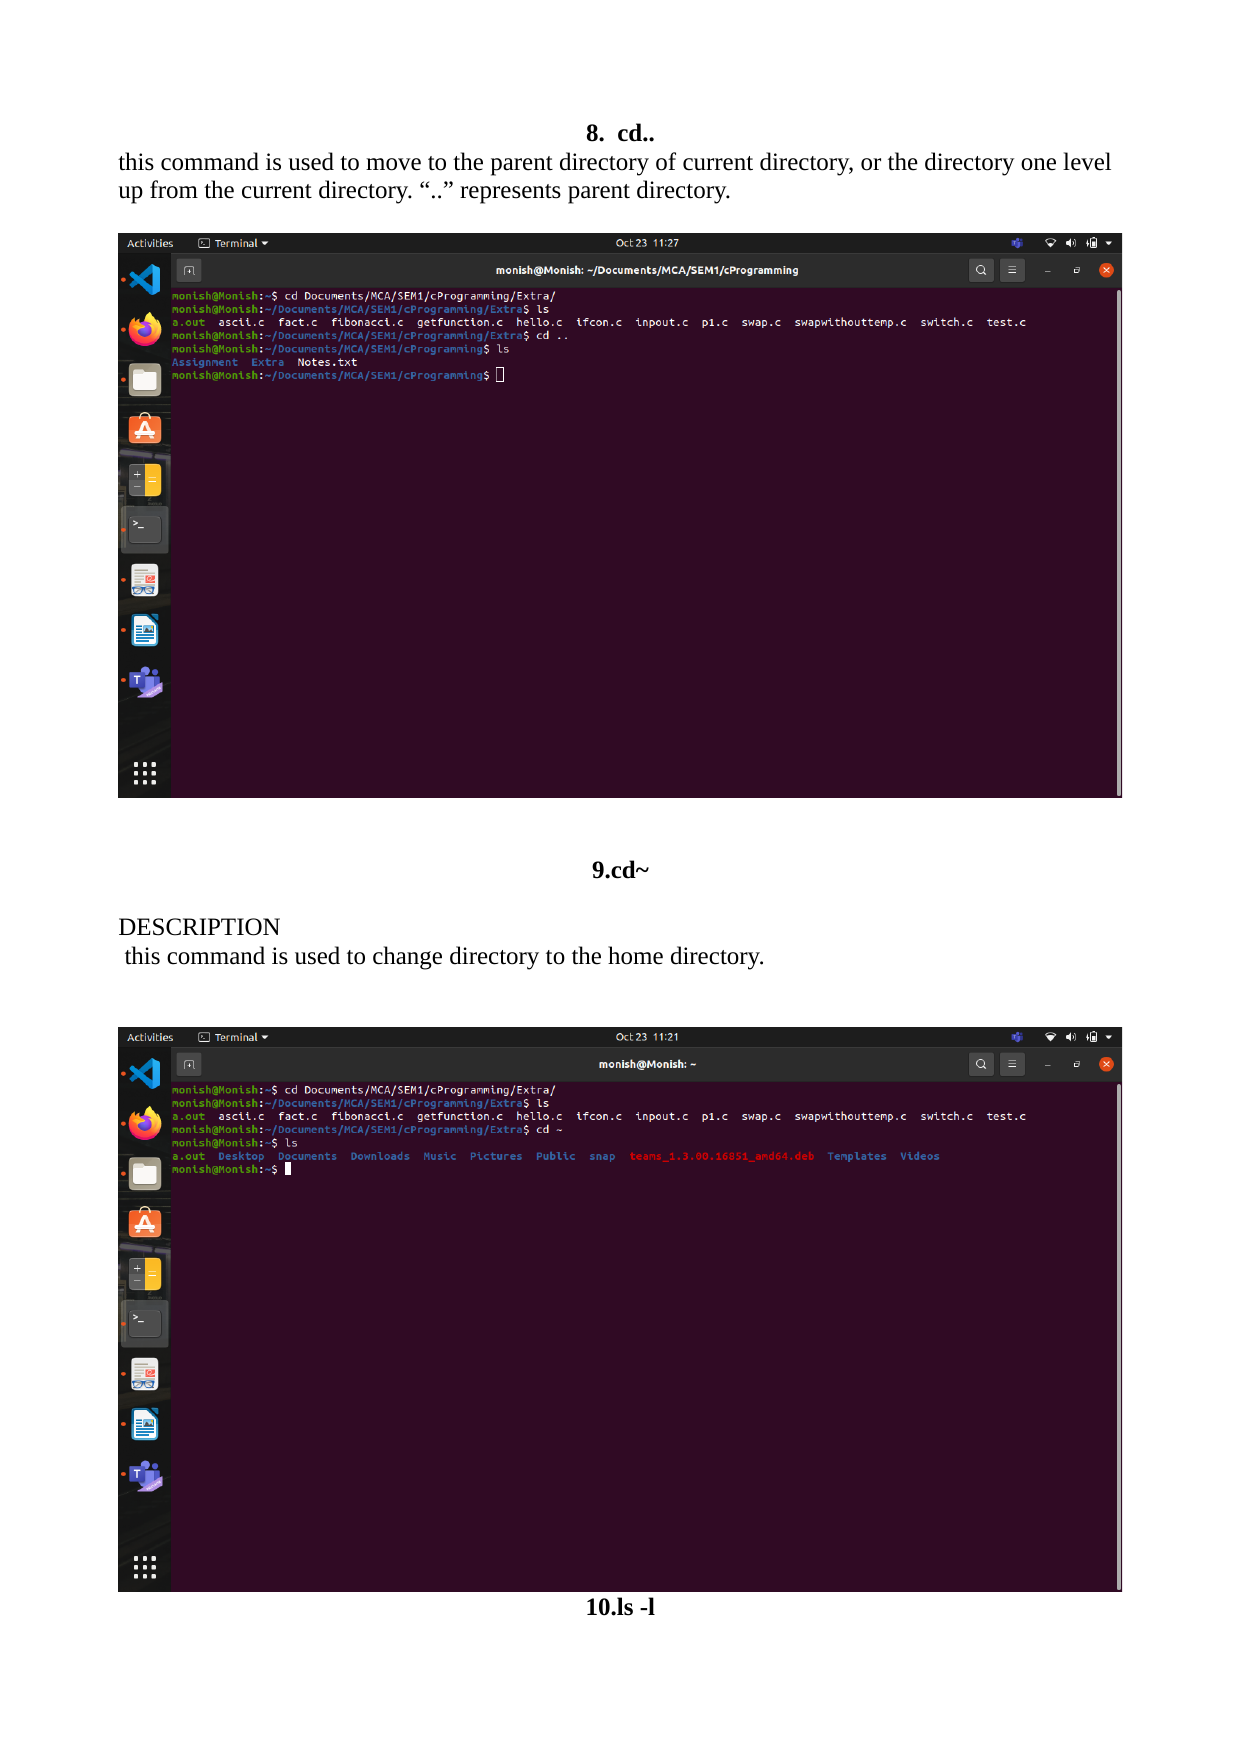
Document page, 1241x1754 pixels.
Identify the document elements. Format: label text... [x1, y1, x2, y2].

text 8. cd.. [118, 118, 1122, 147]
text this command is used to move to the parent directory of current directory, or the directory one level up from the current directory. “..” represents parent directory. [118, 147, 1122, 204]
picture [118, 233, 1123, 798]
text 10.ls -l [118, 1592, 1122, 1621]
text this command is used to change directory to the home directory. [118, 941, 1122, 970]
text 9.cd~ [118, 855, 1122, 884]
picture [118, 1027, 1123, 1592]
text DESCRIPTION [118, 912, 1122, 941]
